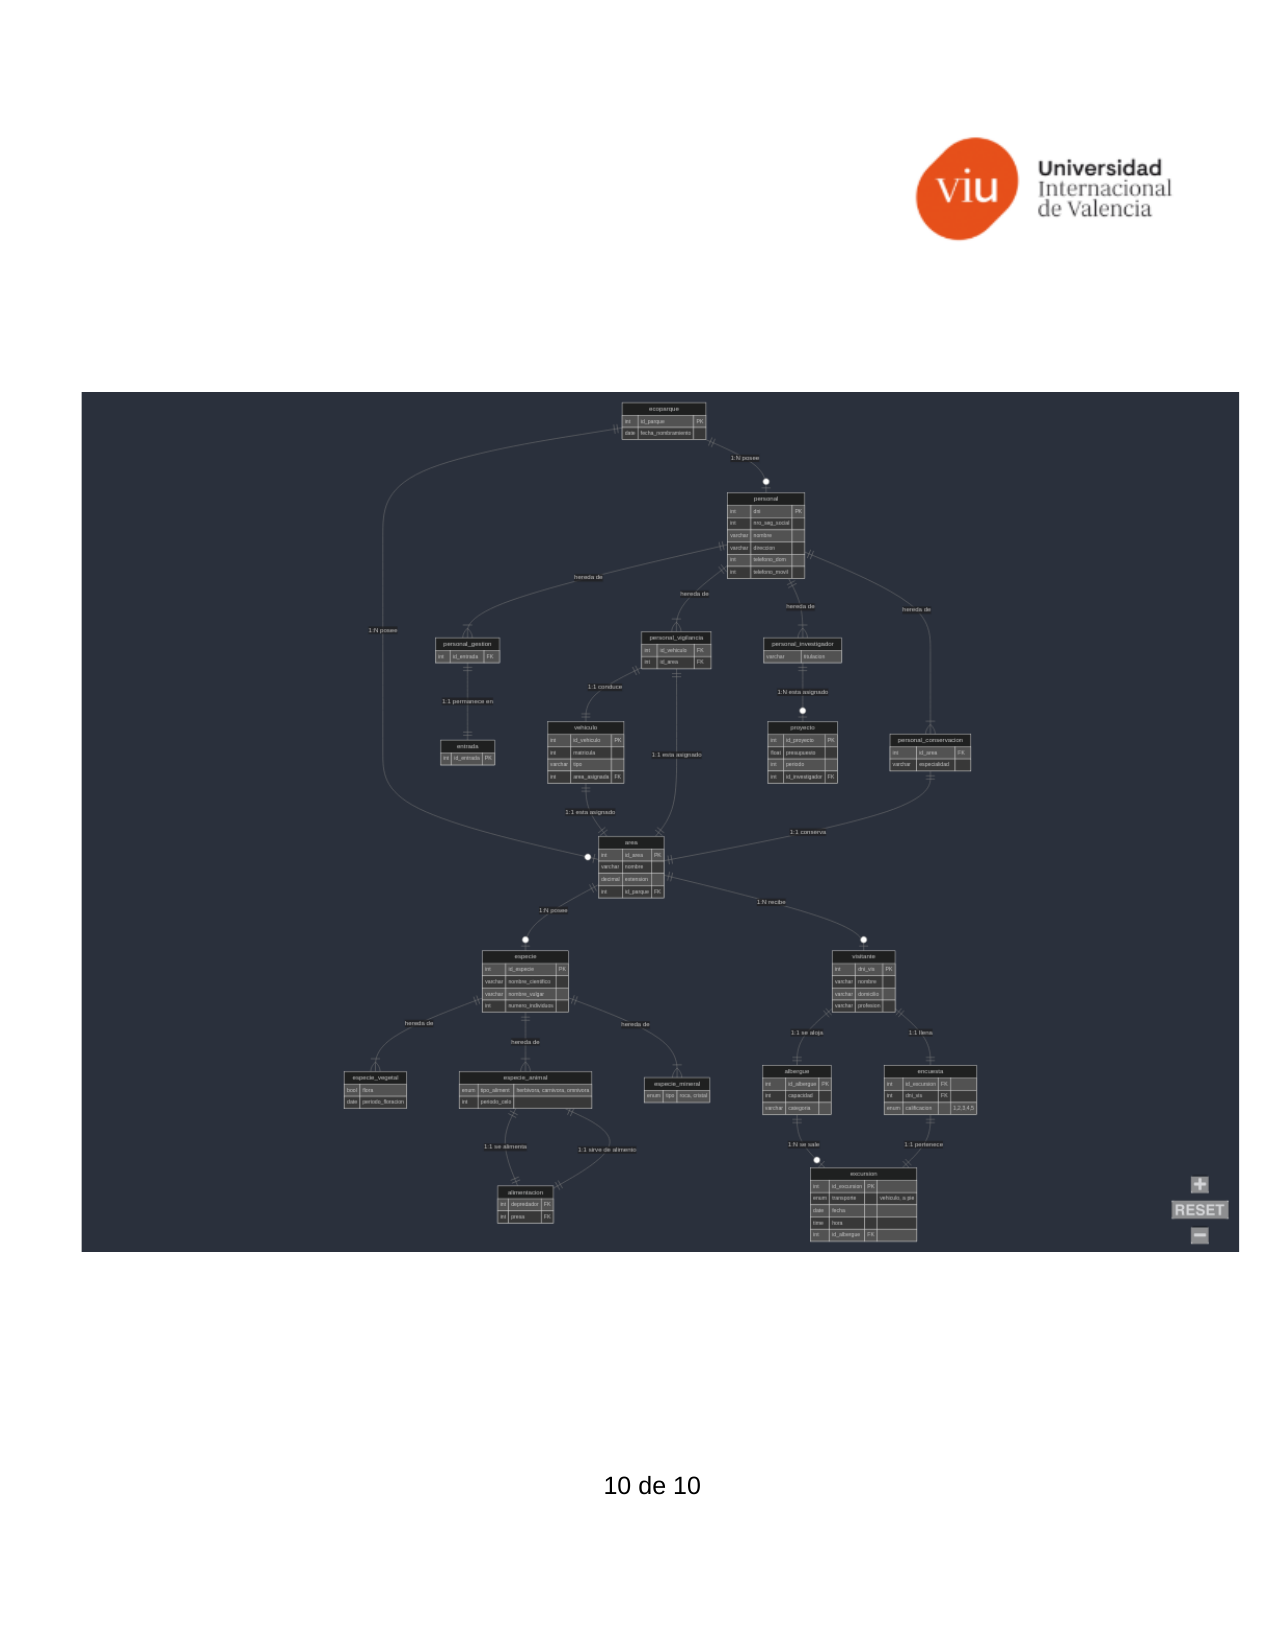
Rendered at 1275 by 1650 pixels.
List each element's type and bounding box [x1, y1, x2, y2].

picture [81, 392, 1240, 1252]
picture [913, 134, 1175, 245]
